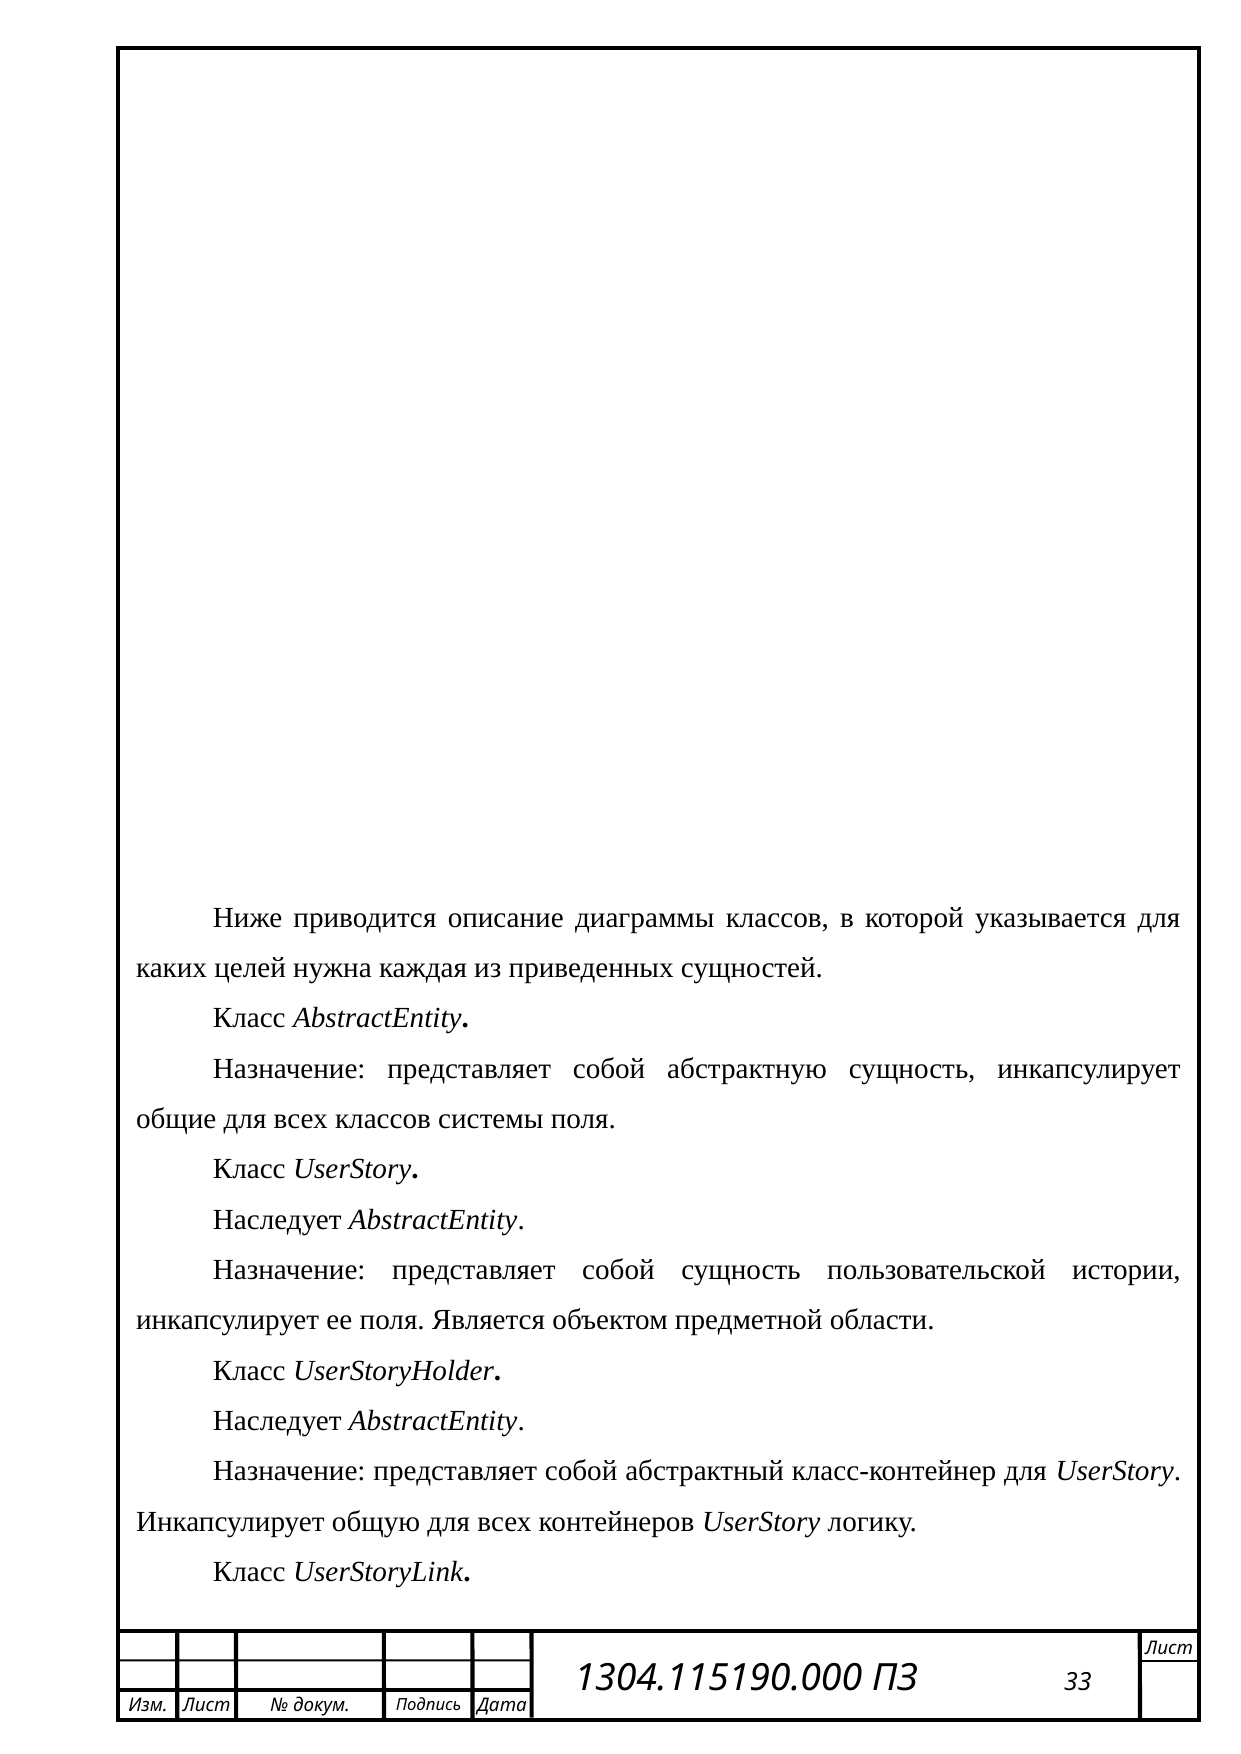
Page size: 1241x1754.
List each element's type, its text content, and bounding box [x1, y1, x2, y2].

text Ниже приводится описание диаграммы классов, в которой указывается для каких целей нужна каждая из приведенных сущностей. [136, 900, 1181, 984]
text Назначение: представляет собой сущность пользовательской истории, инкапсулирует ее поля. Является объектом предметной области. [136, 1252, 1181, 1336]
text Наследует AbstractEntity. [136, 1403, 1181, 1437]
text Назначение: представляет собой абстрактную сущность, инкапсулирует общие для всех классов системы поля. [136, 1051, 1181, 1135]
text Класс UserStory. [136, 1152, 1181, 1185]
text Класс UserStoryLink. [136, 1554, 1181, 1588]
text Назначение: представляет собой абстрактный класс-контейнер для UserStory. Инкапсулирует общую для всех контейнеров UserStory логику. [136, 1453, 1181, 1537]
text Наследует AbstractEntity. [136, 1202, 1181, 1235]
text Класс UserStoryHolder. [136, 1353, 1181, 1386]
text Класс AbstractEntity. [136, 1001, 1181, 1034]
